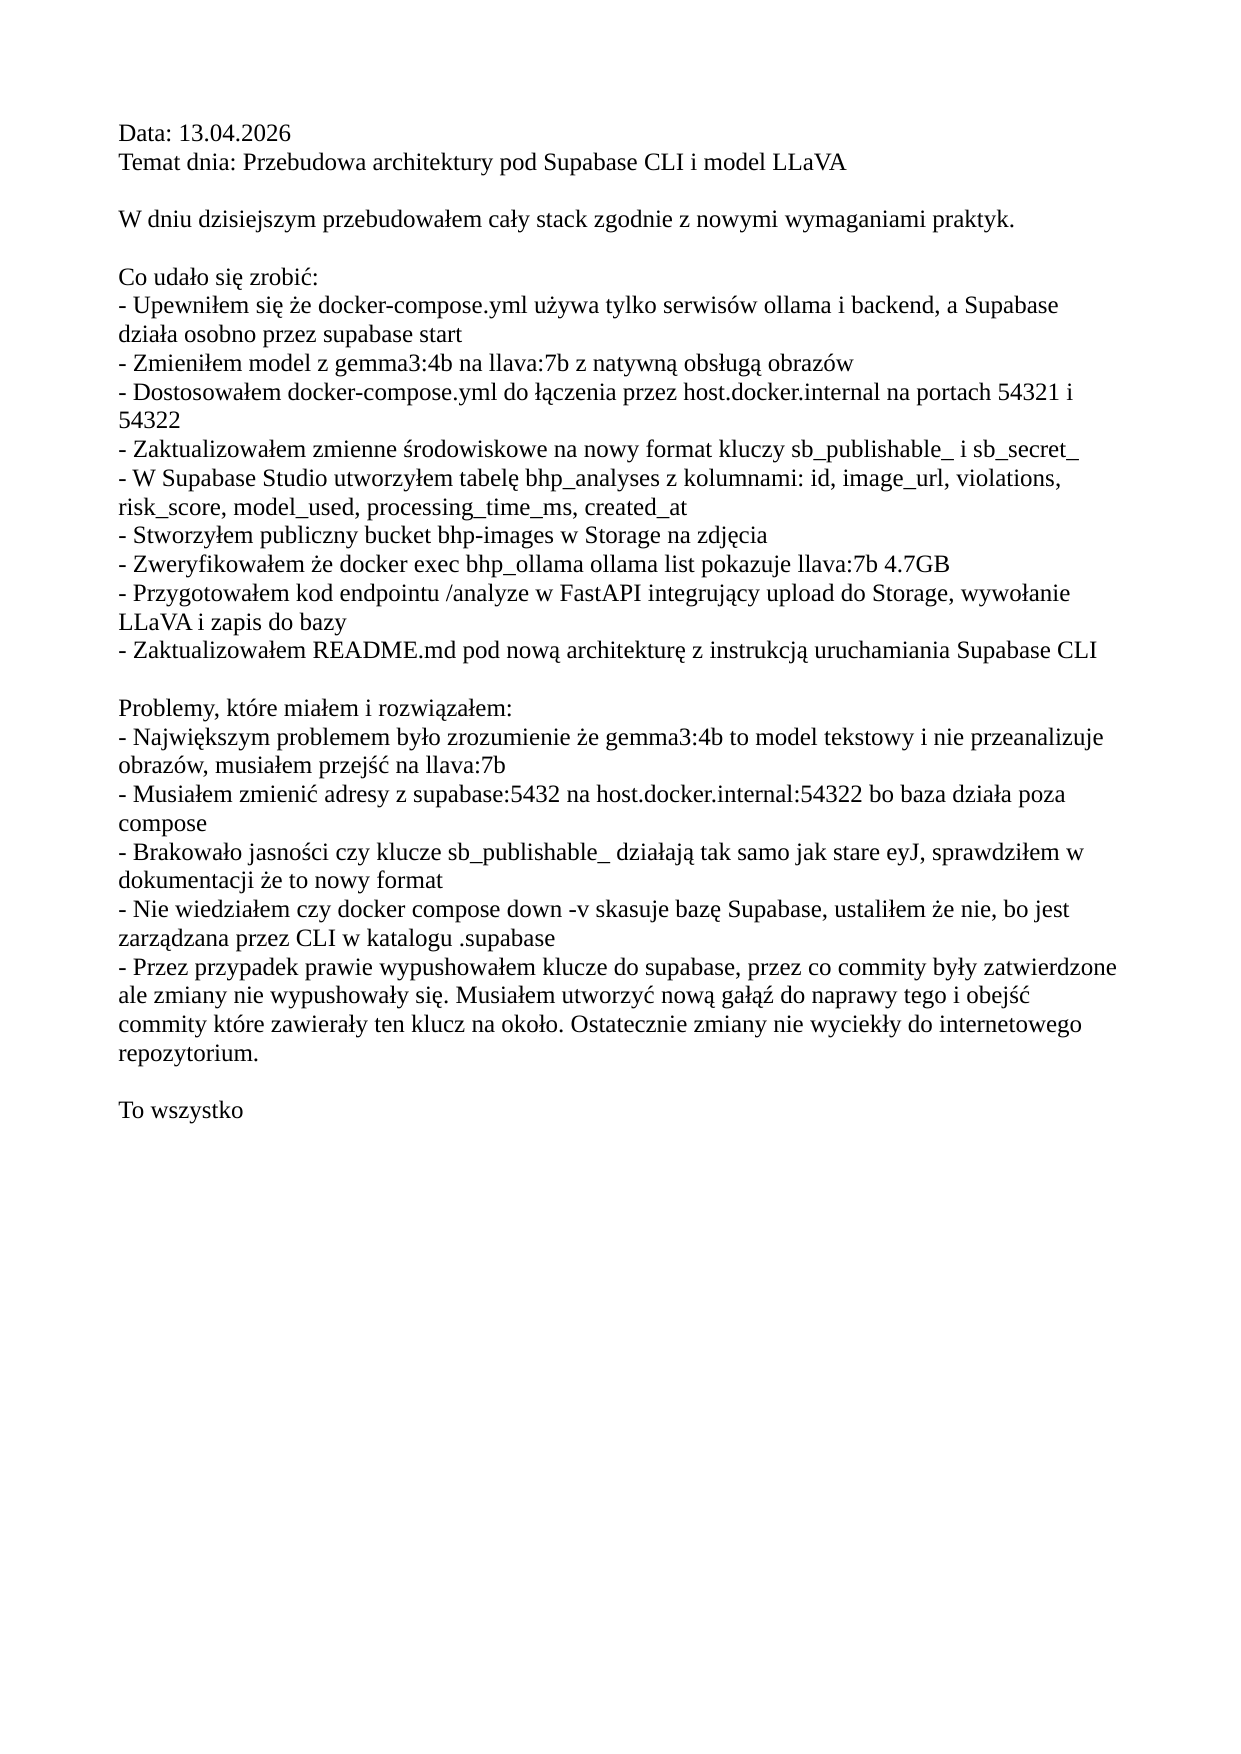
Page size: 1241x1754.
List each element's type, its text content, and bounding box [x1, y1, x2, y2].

text Data: 13.04.2026 Temat dnia: Przebudowa architektury pod Supabase CLI i model LLaVA W dniu dzisiejszym przebudowałem cały stack zgodnie z nowymi wymaganiami praktyk. Co udało się zrobić: - Upewniłem się że docker-compose.yml używa tylko serwisów ollama i backend, a Supabase działa osobno przez supabase start - Zmieniłem model z gemma3:4b na llava:7b z natywną obsługą obrazów - Dostosowałem docker-compose.yml do łączenia przez host.docker.internal na portach 54321 i 54322 - Zaktualizowałem zmienne środowiskowe na nowy format kluczy sb_publishable_ i sb_secret_ - W Supabase Studio utworzyłem tabelę bhp_analyses z kolumnami: id, image_url, violations, risk_score, model_used, processing_time_ms, created_at - Stworzyłem publiczny bucket bhp-images w Storage na zdjęcia - Zweryfikowałem że docker exec bhp_ollama ollama list pokazuje llava:7b 4.7GB - Przygotowałem kod endpointu /analyze w FastAPI integrujący upload do Storage, wywołanie LLaVA i zapis do bazy - Zaktualizowałem README.md pod nową architekturę z instrukcją uruchamiania Supabase CLI Problemy, które miałem i rozwiązałem: - Największym problemem było zrozumienie że gemma3:4b to model tekstowy i nie przeanalizuje obrazów, musiałem przejść na llava:7b - Musiałem zmienić adresy z supabase:5432 na host.docker.internal:54322 bo baza działa poza compose - Brakowało jasności czy klucze sb_publishable_ działają tak samo jak stare eyJ, sprawdziłem w dokumentacji że to nowy format - Nie wiedziałem czy docker compose down -v skasuje bazę Supabase, ustaliłem że nie, bo jest zarządzana przez CLI w katalogu .supabase [118, 118, 1122, 952]
text To wszystko [118, 1067, 1122, 1124]
text - Przez przypadek prawie wypushowałem klucze do supabase, przez co commity były zatwierdzone ale zmiany nie wypushowały się. Musiałem utworzyć nową gałąź do naprawy tego i obejść commity które zawierały ten klucz na około. Ostatecznie zmiany nie wyciekły do internetowego repozytorium. [118, 952, 1122, 1067]
